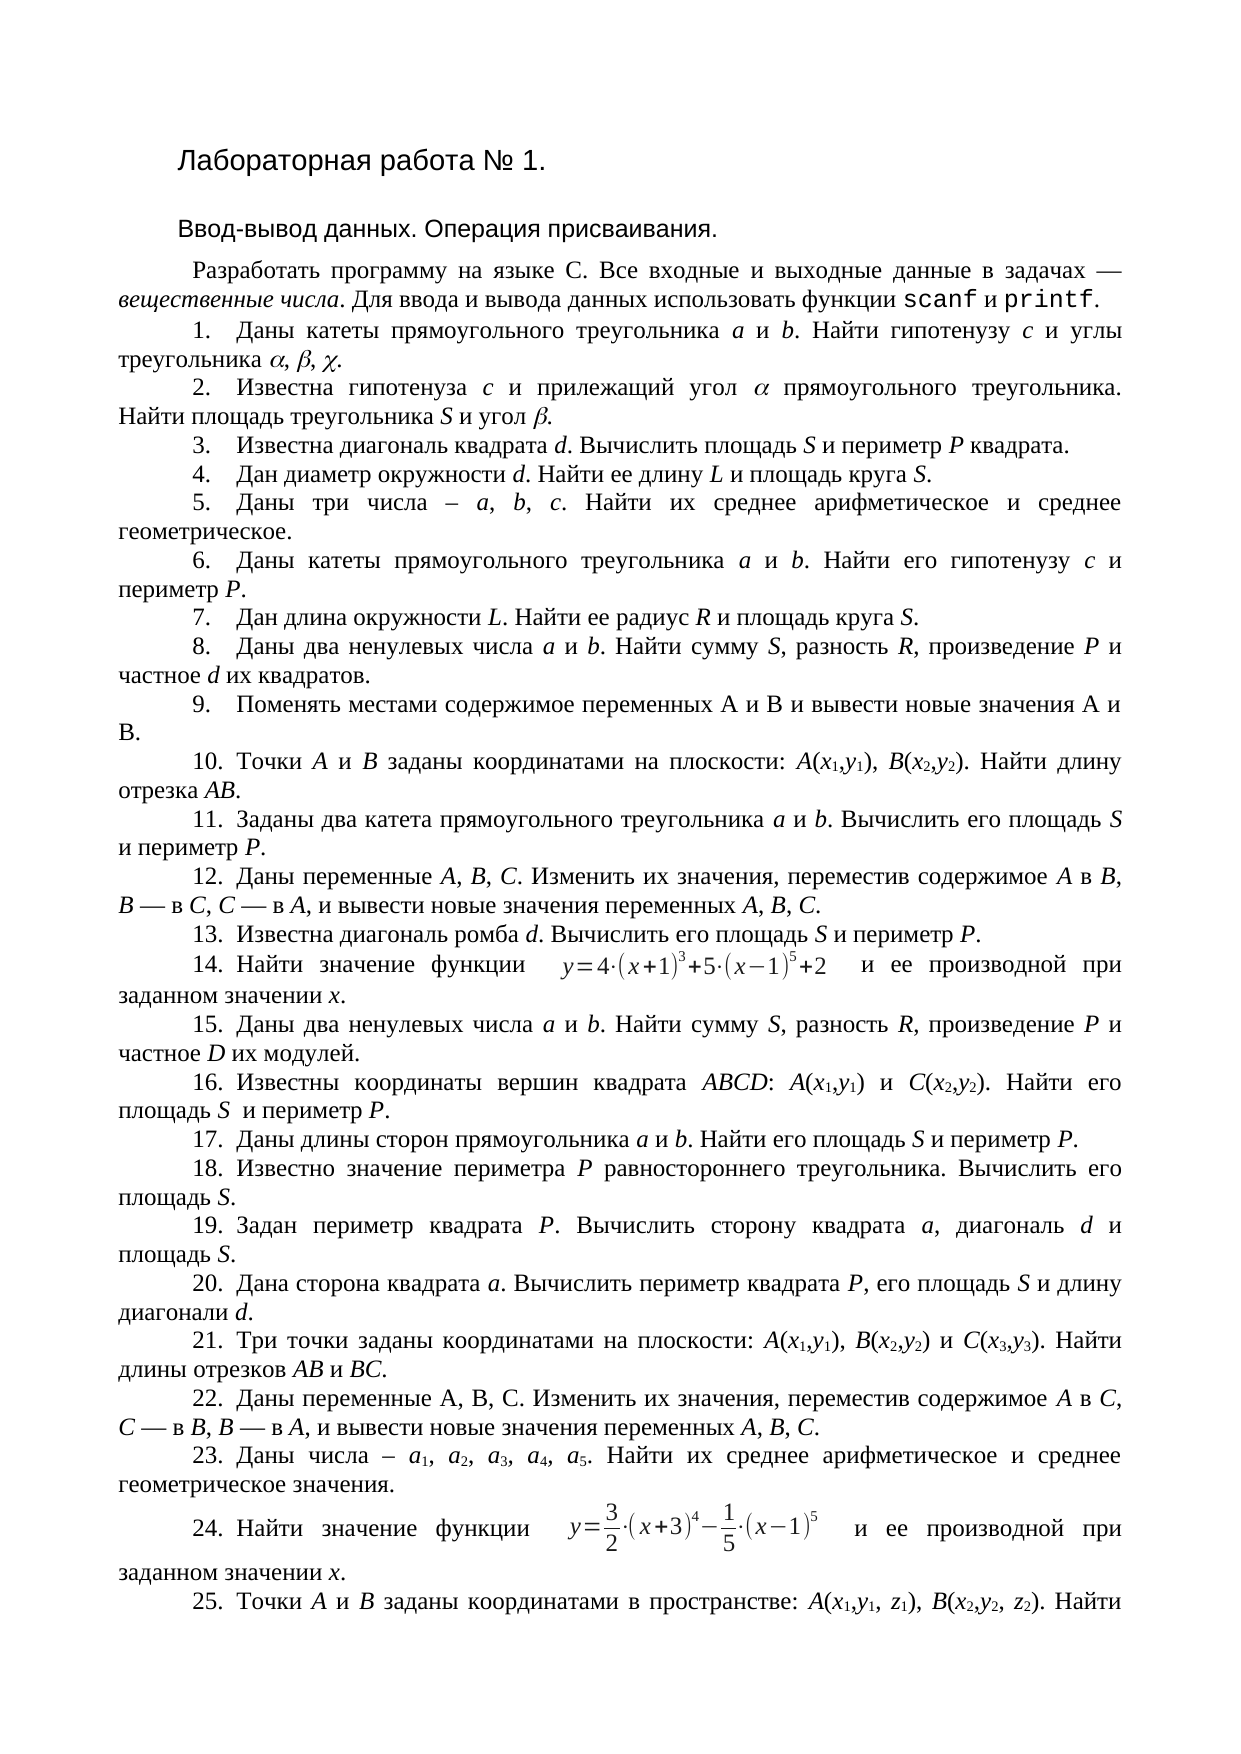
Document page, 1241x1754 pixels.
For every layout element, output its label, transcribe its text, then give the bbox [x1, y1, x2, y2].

text 14. Найти значение функции и ее производной при заданном значении х. [118, 947, 1122, 1009]
text 21. Три точки заданы координатами на плоскости: А(x1,y1), B(x2,y2) и C(x3,y3). Найти длины отрезков АB и BC. [118, 1326, 1122, 1383]
text 2. Известна гипотенуза c и прилежащий угол a прямоугольного треугольника. Найти площадь треугольника S и угол b. [118, 372, 1122, 430]
text 6. Даны катеты прямоугольного треугольника a и b. Найти его гипотенузу с и периметр P. [118, 545, 1122, 602]
text Лабораторная работа № 1. [118, 143, 1122, 177]
text Ввод-вывод данных. Операция присваивания. [118, 214, 1122, 243]
text 20. Дана сторона квадрата a. Вычислить периметр квадрата P, его площадь S и длину диагонали d. [118, 1268, 1122, 1326]
text 8. Даны два ненулевых числа a и b. Найти сумму S, разность R, произведение P и частное d их квадратов. [118, 631, 1122, 689]
text 18. Известно значение периметра P равностороннего треугольника. Вычислить его площадь S. [118, 1153, 1122, 1211]
text 9. Поменять местами содержимое переменных A и B и вывести новые значения A и B. [118, 689, 1122, 746]
text 13. Известна диагональ ромба d. Вычислить его площадь S и периметр P. [118, 919, 1122, 947]
text 22. Даны переменные A, B, C. Изменить их значения, переместив содержимое A в C, C — в B, B — в A, и вывести новые значения переменных A, B, C. [118, 1383, 1122, 1441]
text 19. Задан периметр квадрата P. Вычислить сторону квадрата a, диагональ d и площадь S. [118, 1211, 1122, 1268]
text 4. Дан диаметр окружности d. Найти ее длину L и площадь круга S. [118, 459, 1122, 487]
text Разработать программу на языке С. Все входные и выходные данные в задачах — вещественные числа. Для ввода и вывода данных использовать функции scanf и printf. [118, 255, 1122, 315]
text 1. Даны катеты прямоугольного треугольника a и b. Найти гипотенузу с и углы треугольника a, b, c. [118, 315, 1122, 372]
text 24. Найти значение функции и ее производной при заданном значении х. [118, 1498, 1122, 1586]
text 16. Известны координаты вершин квадрата АВСD: А(x1,y1) и C(x2,y2). Найти его площадь S и периметр P. [118, 1067, 1122, 1124]
text 17. Даны длины сторон прямоугольника a и b. Найти его площадь S и периметр P. [118, 1124, 1122, 1153]
text 25. Точки A и B заданы координатами в пространстве: А(x1,y1, z1), B(x2,y2, z2). Найти [118, 1586, 1122, 1614]
text 12. Даны переменные A, B, C. Изменить их значения, переместив содержимое A в B, B — в C, C — в A, и вывести новые значения переменных A, B, C. [118, 861, 1122, 919]
text 15. Даны два ненулевых числа a и b. Найти сумму S, разность R, произведение P и частное D их модулей. [118, 1009, 1122, 1067]
text 3. Известна диагональ квадрата d. Вычислить площадь S и периметр P квадрата. [118, 430, 1122, 459]
text 7. Дан длина окружности L. Найти ее радиус R и площадь круга S. [118, 602, 1122, 631]
text 11. Заданы два катета прямоугольного треугольника a и b. Вычислить его площадь S и периметр P. [118, 804, 1122, 861]
text 10. Точки A и B заданы координатами на плоскости: А(x1,y1), B(x2,y2). Найти длину отрезка AB. [118, 746, 1122, 804]
text 5. Даны три числа – a, b, c. Найти их среднее арифметическое и среднее геометрическое. [118, 487, 1122, 545]
text 23. Даны числа – a1, a2, a3, a4, a5. Найти их среднее арифметическое и среднее геометрическое значения. [118, 1441, 1122, 1498]
